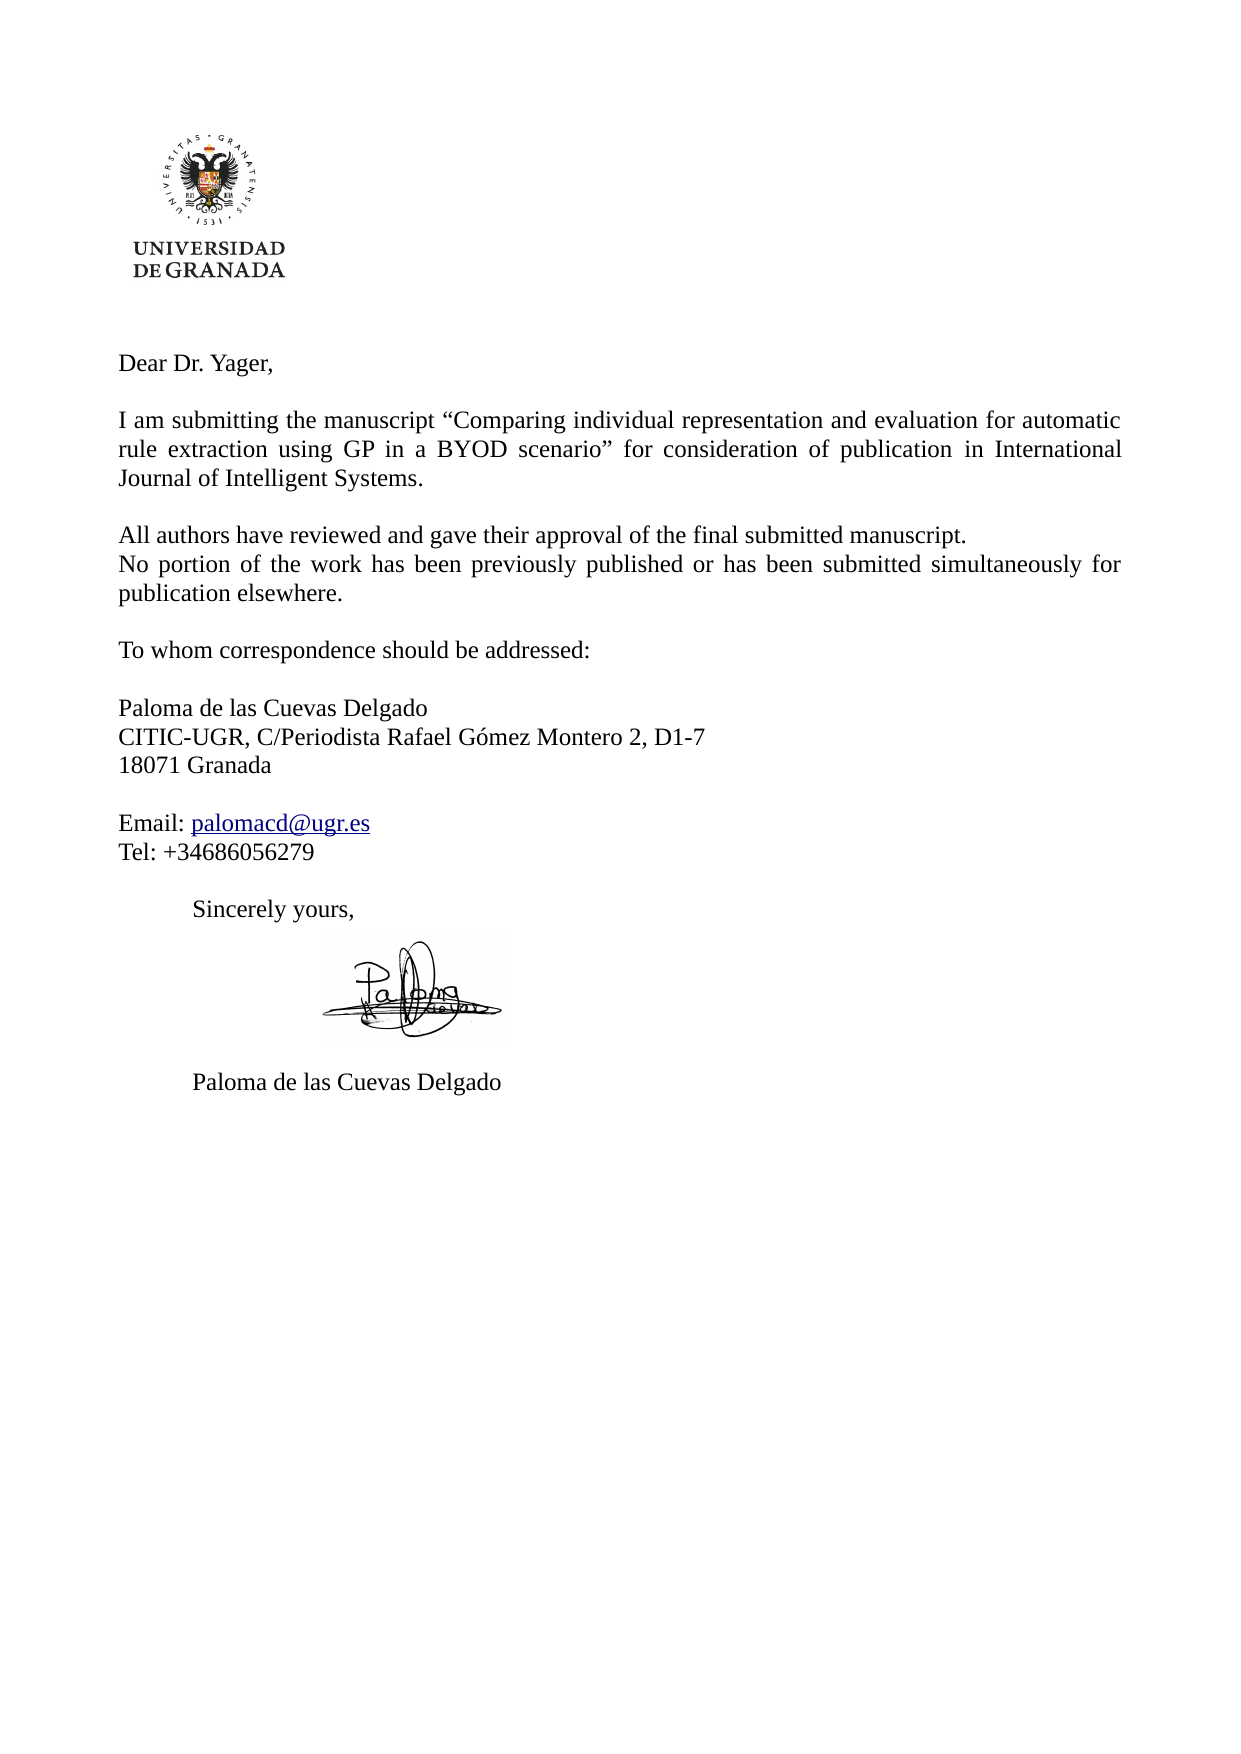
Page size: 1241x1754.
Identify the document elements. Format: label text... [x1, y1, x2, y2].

text Sincerely yours, [118, 894, 1122, 923]
text Tel: +34686056279 [118, 837, 1122, 866]
text CITIC-UGR, C/Periodista Rafael Gómez Montero 2, D1-7 [118, 722, 1122, 751]
text I am submitting the manuscript “Comparing individual representation and evaluation for automatic rule extraction using GP in a BYOD scenario” for consideration of publication in International Journal of Intelligent Systems. [118, 406, 1122, 492]
picture [118, 118, 302, 294]
text Email: palomacd@ugr.es [118, 808, 1122, 837]
text No portion of the work has been previously published or has been submitted simultaneously for publication elsewhere. [118, 549, 1122, 607]
text Dear Dr. Yager, [118, 348, 1122, 377]
picture [321, 935, 508, 1013]
text Paloma de las Cuevas Delgado [118, 693, 1122, 722]
text All authors have reviewed and gave their approval of the final submitted manuscript. [118, 521, 1122, 549]
text To whom correspondence should be addressed: [118, 636, 1122, 664]
text 18071 Granada [118, 751, 1122, 779]
text Paloma de las Cuevas Delgado [118, 1067, 1122, 1096]
